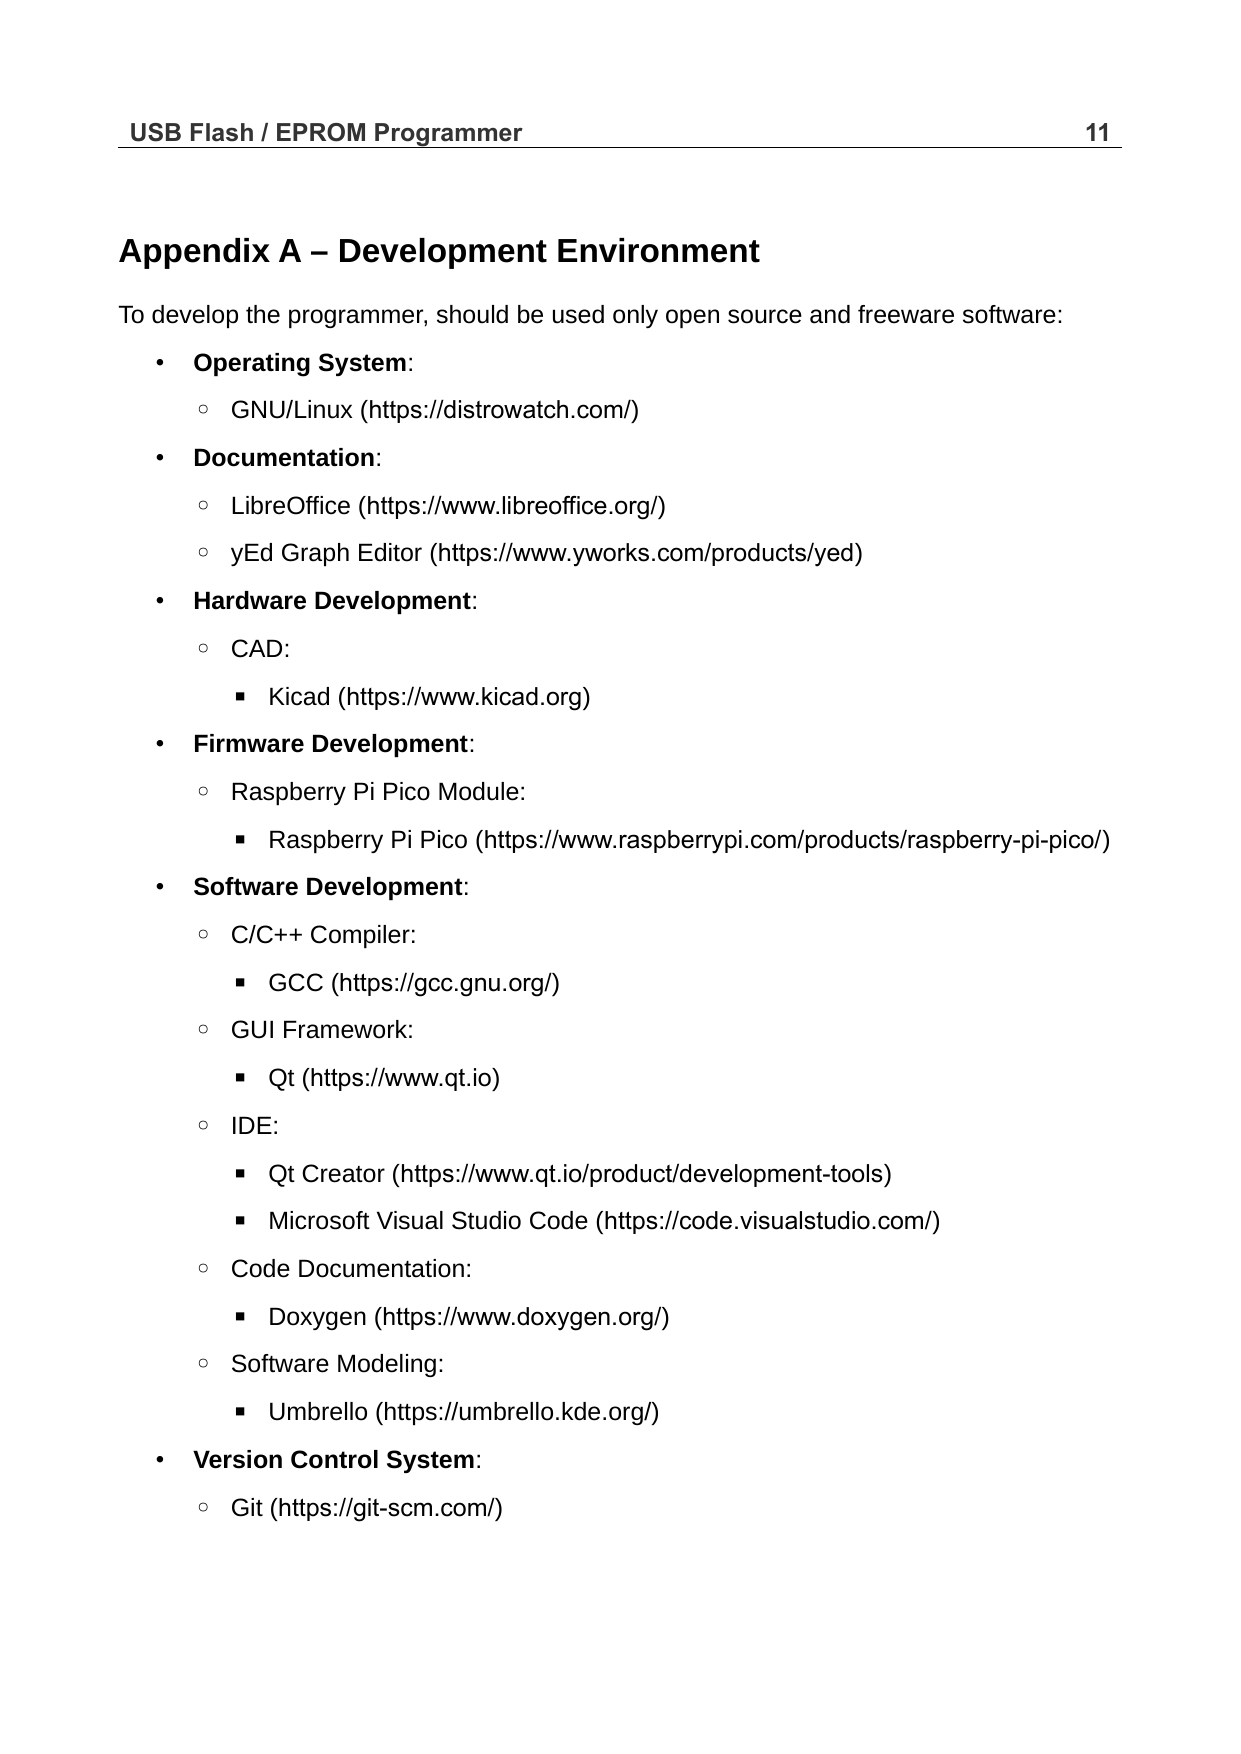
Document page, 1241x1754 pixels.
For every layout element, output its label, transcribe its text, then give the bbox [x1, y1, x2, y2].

list Git (https://git-scm.com/) [193, 1492, 1122, 1521]
subtitle Appendix A – Development Environment [118, 231, 1122, 269]
list Kicad (https://www.kicad.org) [231, 681, 1122, 710]
list Firmware Development: [156, 729, 1122, 758]
list GUI Framework: [193, 1015, 1122, 1044]
list Operating System: [156, 347, 1122, 376]
list Microsoft Visual Studio Code (https://code.visualstudio.com/) [231, 1206, 1122, 1235]
list C/C++ Compiler: [193, 920, 1122, 949]
list Software Development: [156, 872, 1122, 901]
list Documentation: [156, 443, 1122, 472]
list Qt Creator (https://www.qt.io/product/development-tools) [231, 1158, 1122, 1187]
text To develop the programmer, should be used only open source and freeware software: [118, 300, 1122, 329]
list Software Modeling: [193, 1349, 1122, 1378]
list Qt (https://www.qt.io) [231, 1063, 1122, 1092]
list Version Control System: [156, 1445, 1122, 1474]
list LibreOffice (https://www.libreoffice.org/) [193, 491, 1122, 519]
list Hardware Development: [156, 586, 1122, 615]
list Raspberry Pi Pico Module: [193, 777, 1122, 806]
list Raspberry Pi Pico (https://www.raspberrypi.com/products/raspberry-pi-pico/) [231, 824, 1122, 853]
list Doxygen (https://www.doxygen.org/) [231, 1302, 1122, 1331]
list CAD: [193, 634, 1122, 663]
list GNU/Linux (https://distrowatch.com/) [193, 395, 1122, 424]
list GCC (https://gcc.gnu.org/) [231, 968, 1122, 997]
list yEd Graph Editor (https://www.yworks.com/products/yed) [193, 538, 1122, 567]
list Code Documentation: [193, 1254, 1122, 1283]
list IDE: [193, 1111, 1122, 1140]
list Umbrello (https://umbrello.kde.org/) [231, 1397, 1122, 1426]
